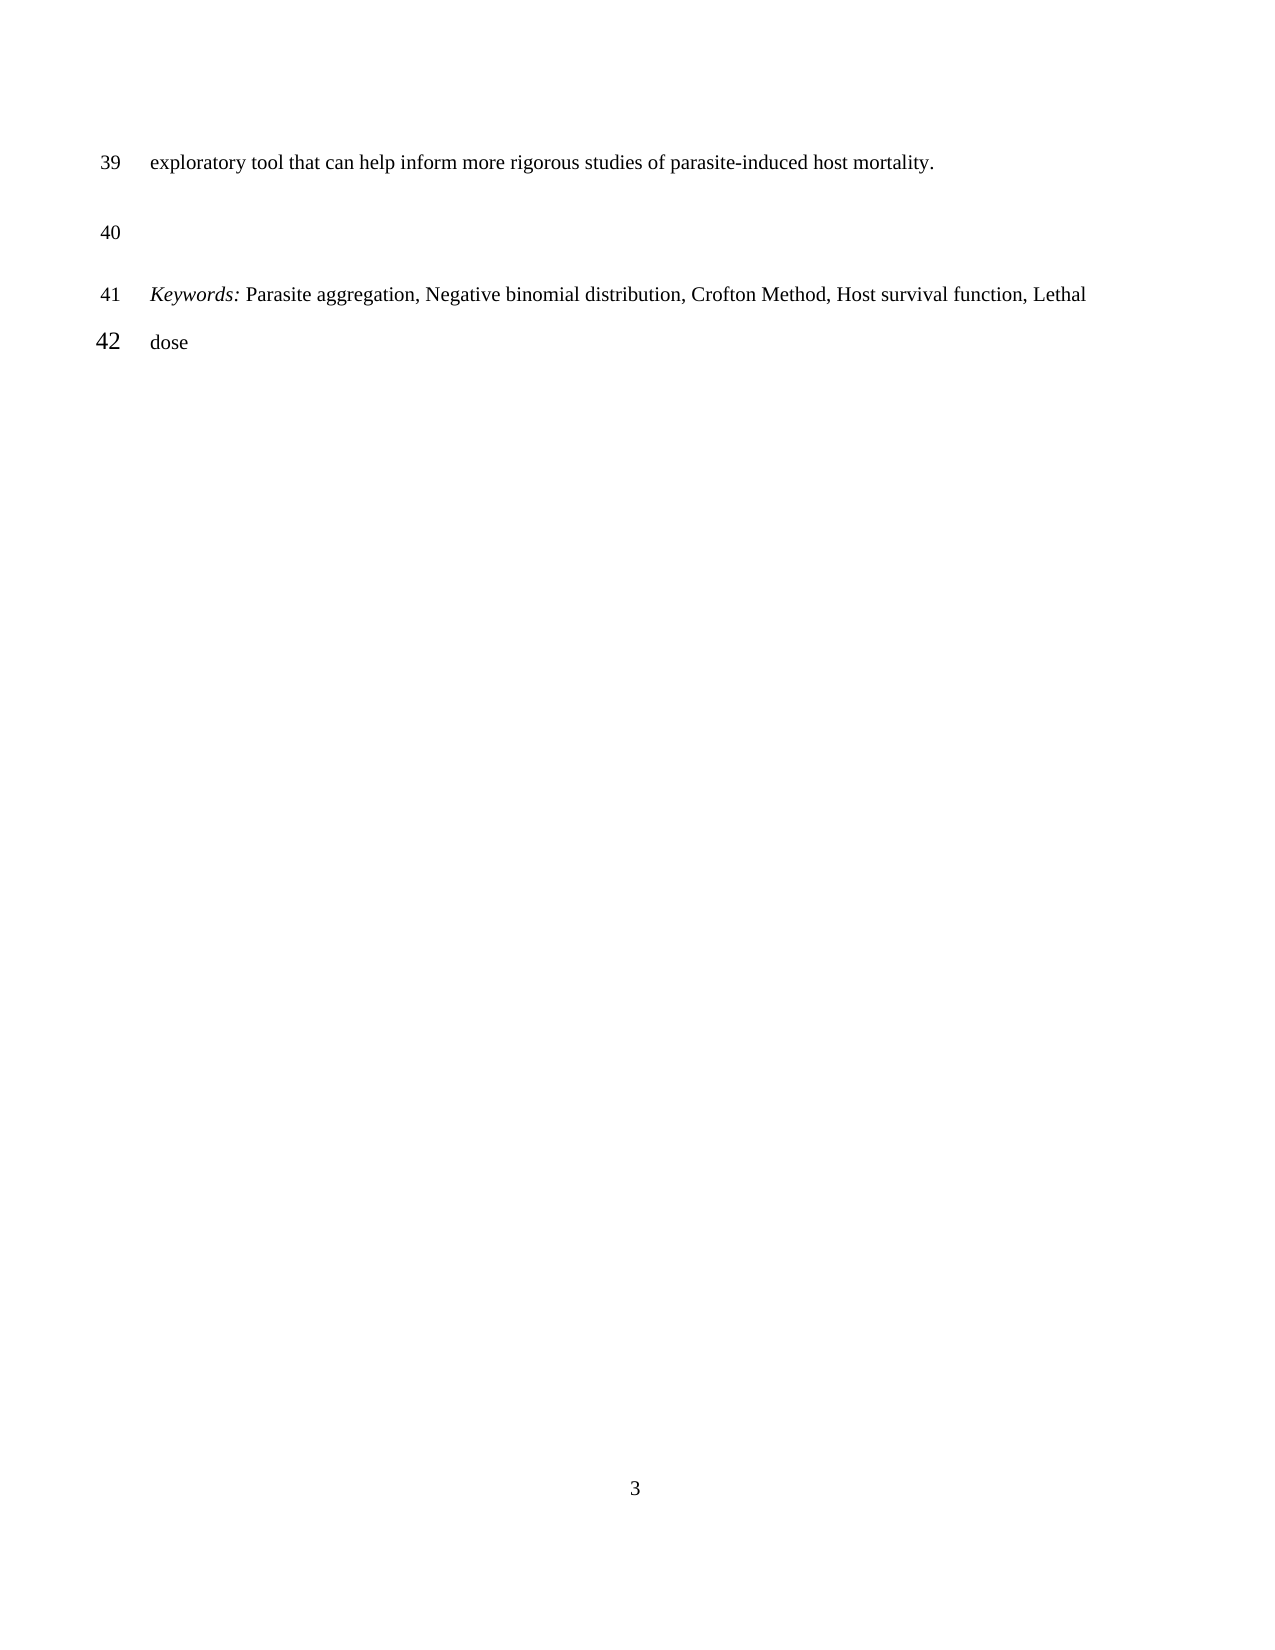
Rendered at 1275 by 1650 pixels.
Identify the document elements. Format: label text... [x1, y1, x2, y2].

text Keywords: Parasite aggregation, Negative binomial distribution, Crofton Method, Host survival function, Lethal dose [150, 282, 1125, 354]
text exploratory tool that can help inform more rigorous studies of parasite-induced host mortality. [150, 150, 1125, 174]
